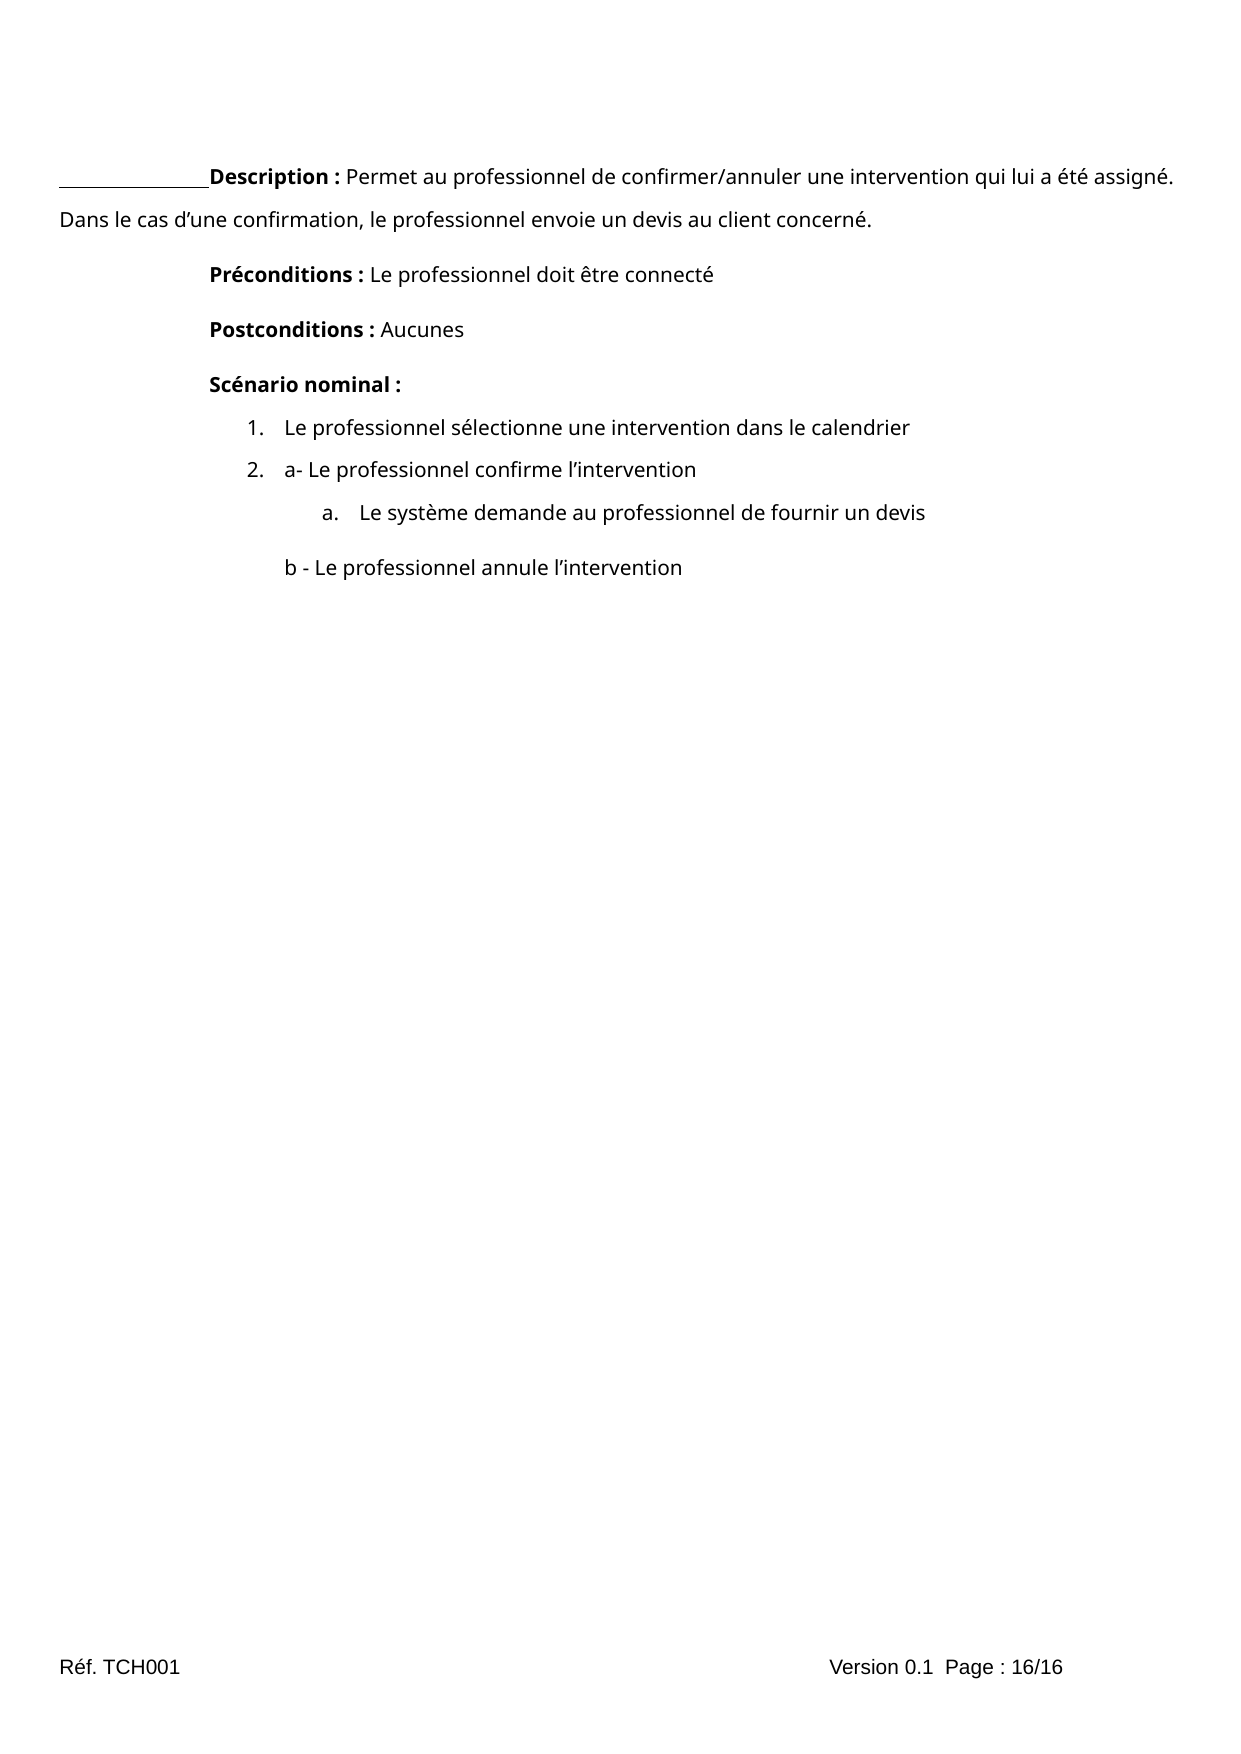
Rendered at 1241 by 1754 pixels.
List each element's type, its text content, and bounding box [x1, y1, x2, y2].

text Préconditions : Le professionnel doit être connecté [59, 260, 1181, 289]
list a- Le professionnel confirme l’intervention [247, 456, 1181, 484]
text Description : Permet au professionnel de confirmer/annuler une intervention qui lui a été assigné. Dans le cas d’une confirmation, le professionnel envoie un devis au client concerné. [59, 162, 1181, 233]
list Le système demande au professionnel de fournir un devis [322, 498, 1181, 527]
list Le professionnel sélectionne une intervention dans le calendrier [247, 413, 1181, 441]
text Postconditions : Aucunes [59, 315, 1181, 344]
text Scénario nominal : [59, 370, 1181, 399]
text b - Le professionnel annule l’intervention [209, 553, 1181, 582]
